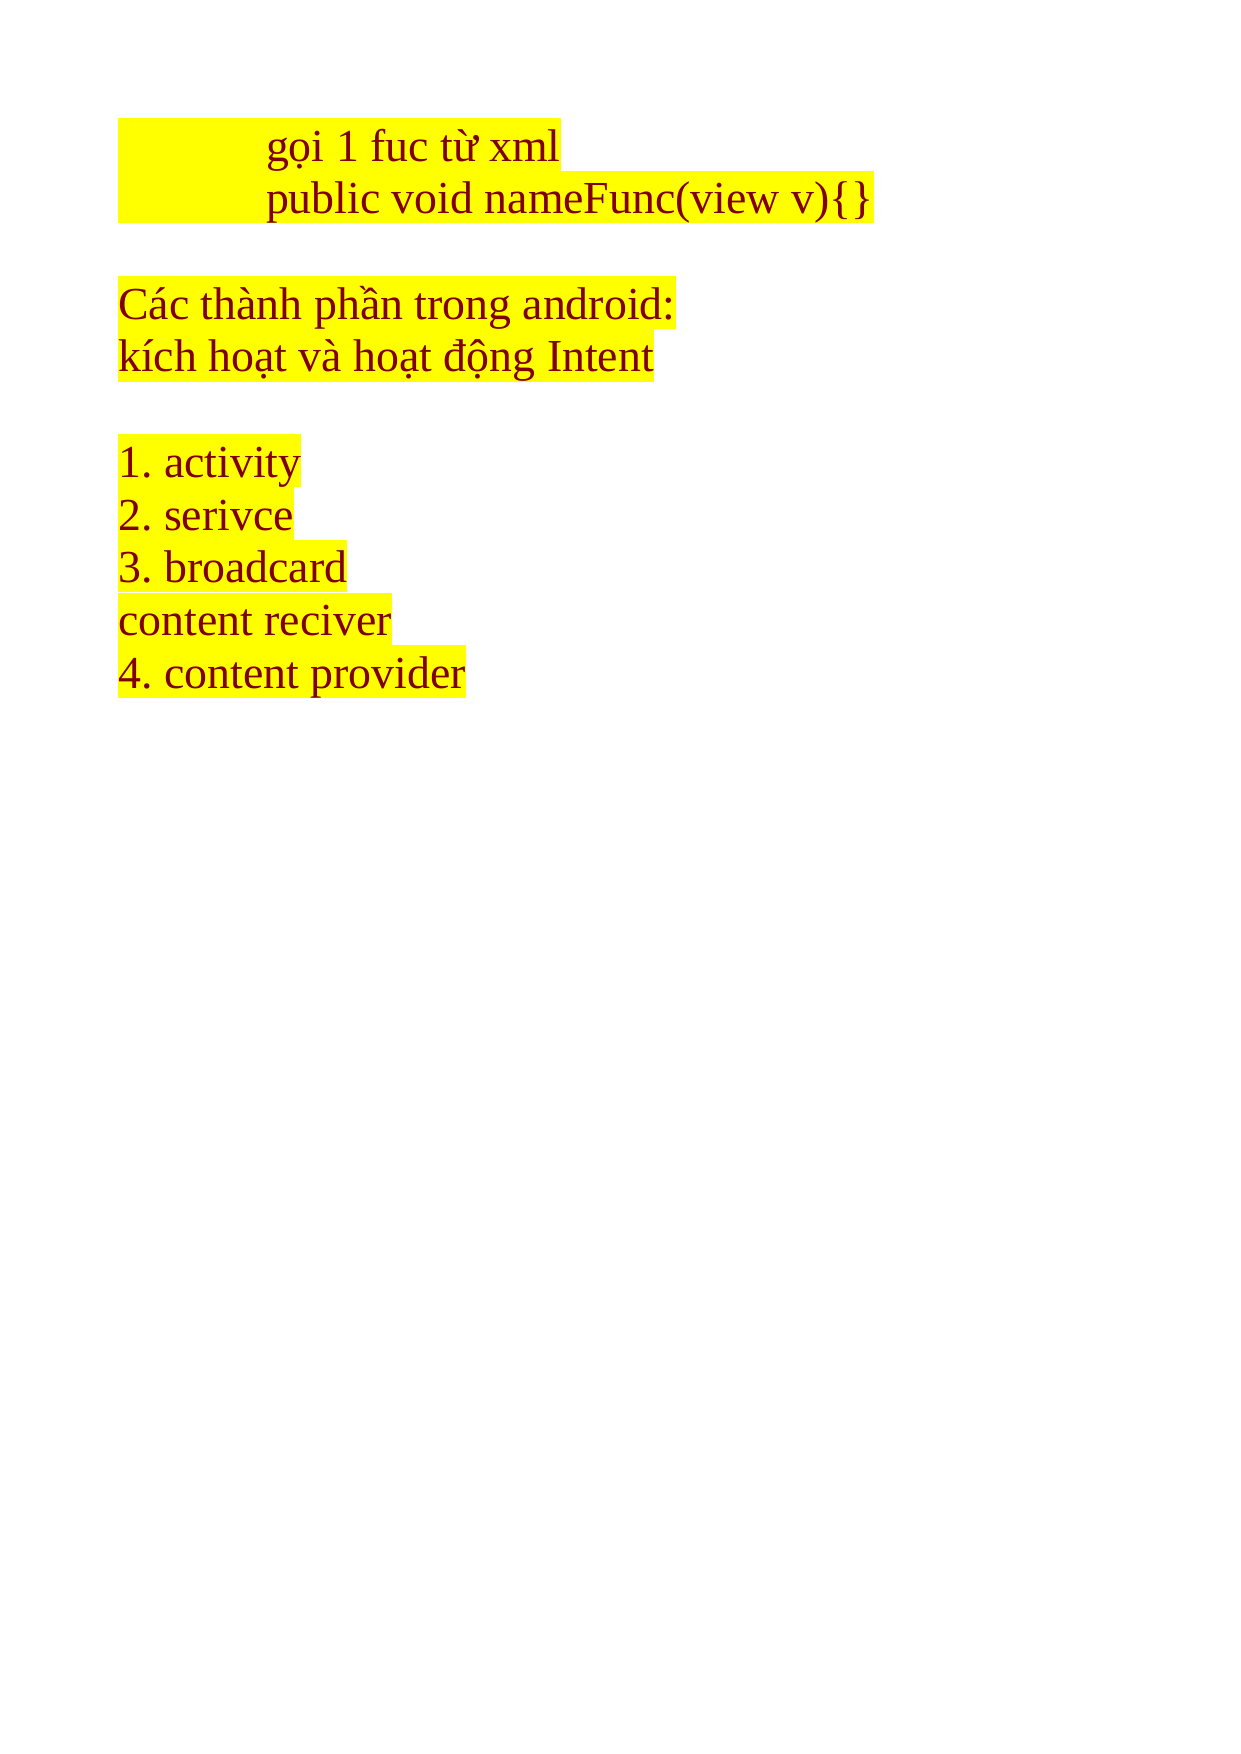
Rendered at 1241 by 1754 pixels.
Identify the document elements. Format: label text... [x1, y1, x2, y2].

text 2. serivce [118, 487, 1122, 540]
text 3. broadcard [118, 540, 1122, 592]
text kích hoạt và hoạt động Intent [118, 329, 1122, 382]
text 1. activity [118, 434, 1122, 487]
text content reciver [118, 592, 1122, 645]
text public void nameFunc(view v){} [118, 171, 1122, 223]
text Các thành phần trong android: [118, 276, 1122, 329]
text 4. content provider [118, 645, 1122, 698]
text gọi 1 fuc từ xml [118, 118, 1122, 171]
